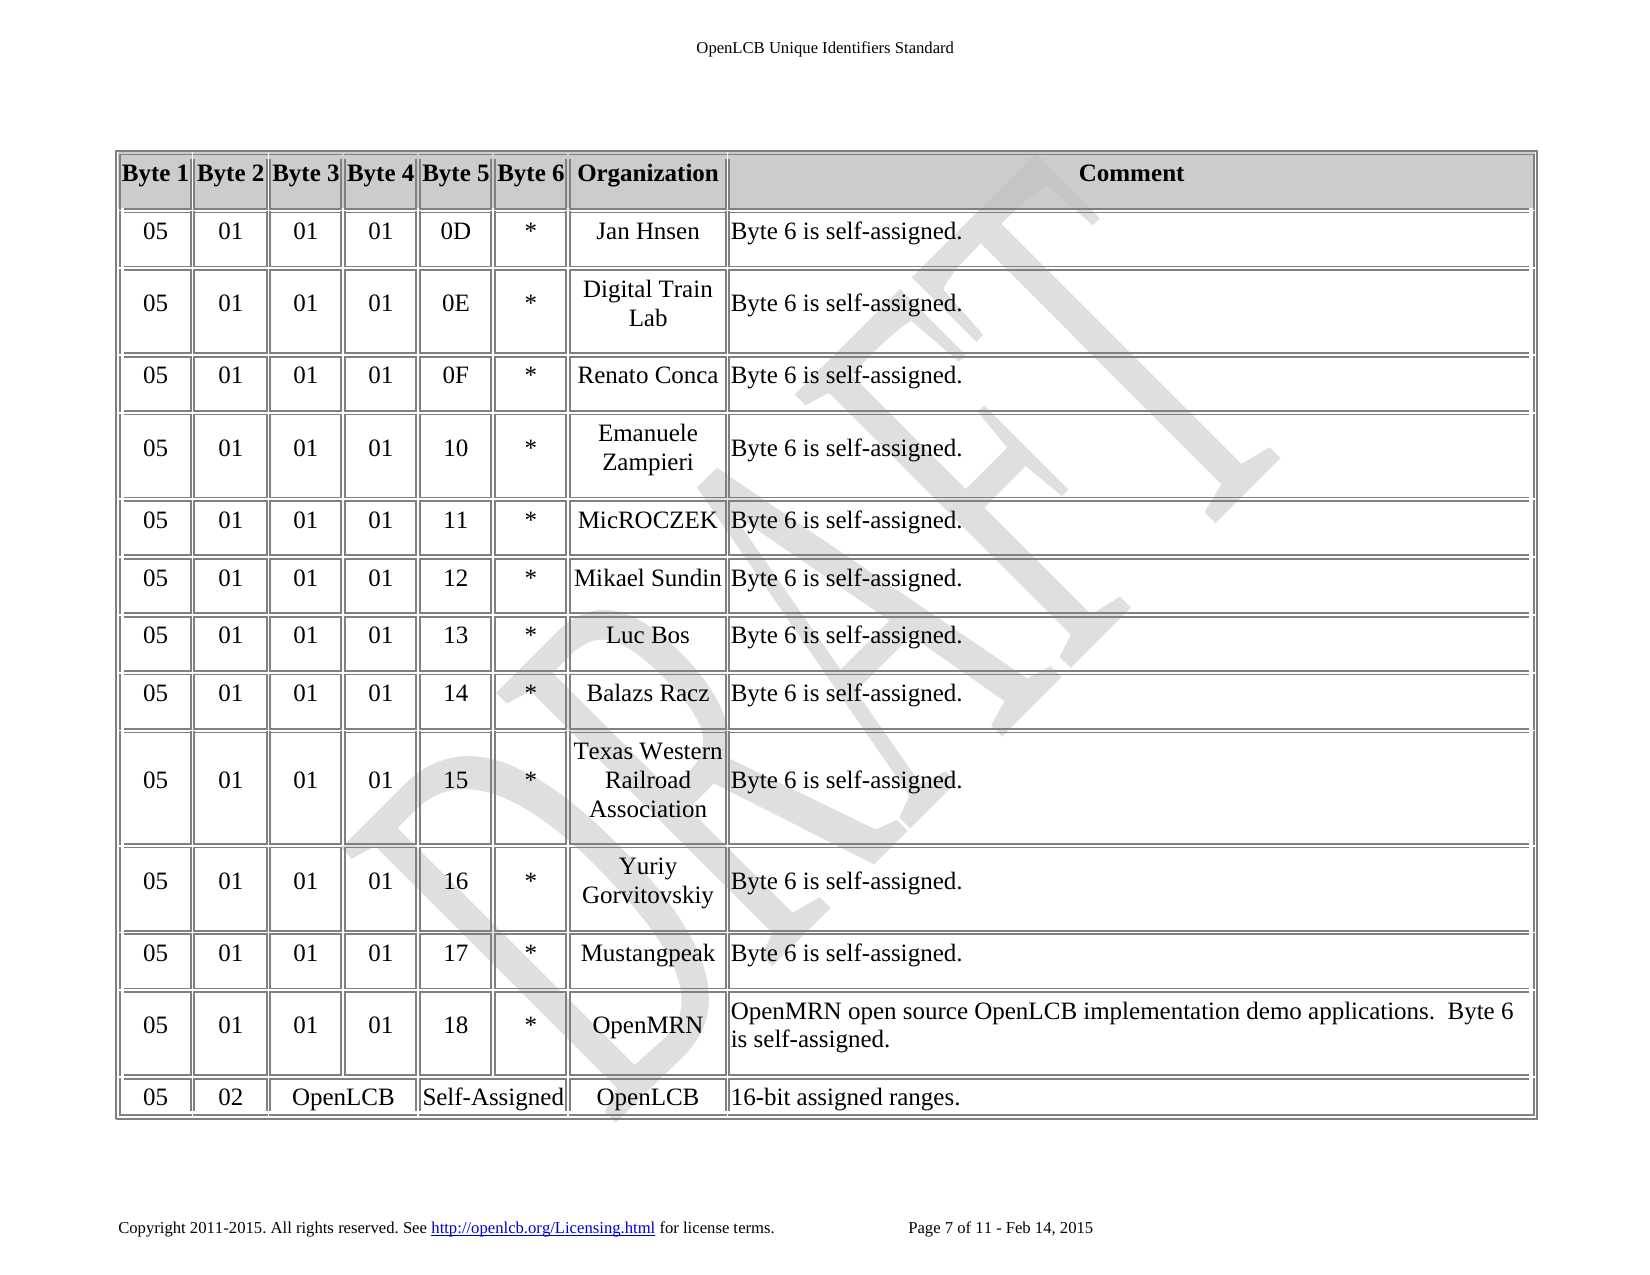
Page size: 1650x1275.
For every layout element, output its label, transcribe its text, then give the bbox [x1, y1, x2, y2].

table_cell 01 [346, 560, 415, 612]
table_cell Byte 6 is self-assigned. [940, 612, 1535, 670]
table_cell 01 [271, 415, 340, 497]
table_header Byte 1 [121, 155, 192, 208]
table_cell 05 [118, 208, 192, 266]
table_cell Renato Conca [571, 358, 725, 410]
table_cell Byte 6 is self-assigned. [730, 358, 845, 410]
table_cell OpenLCB [269, 1074, 418, 1114]
table_cell 01 [346, 358, 415, 410]
table_cell Balazs Racz [571, 675, 700, 728]
table_cell 01 [271, 271, 340, 352]
table_cell 01 [271, 213, 340, 266]
table_cell * [496, 213, 565, 266]
table_cell 01 [346, 848, 415, 930]
table_cell OpenLCB [600, 1090, 610, 1104]
table_cell 05 [118, 670, 192, 728]
table_cell * [496, 693, 565, 728]
table_cell Byte 6 is self-assigned. [858, 675, 1003, 728]
table_cell 18 [421, 993, 490, 1074]
table_cell 01 [346, 733, 415, 841]
table_cell 01 [271, 848, 340, 930]
table_cell Texas Western Railroad Association [692, 785, 725, 843]
table_cell * [496, 271, 565, 352]
table_header Comment [1038, 155, 1533, 208]
table_cell * [496, 733, 565, 796]
table_cell 0D [421, 213, 490, 266]
table_cell 05 [118, 1074, 192, 1114]
table_cell [496, 675, 512, 691]
table_cell 05 [118, 266, 192, 352]
table_header Byte 6 [493, 152, 568, 208]
table_cell 01 [346, 675, 415, 728]
table_cell Yuriy Gorvitovskiy [571, 848, 650, 930]
table_cell 01 [195, 848, 266, 930]
table_cell 15 [421, 790, 490, 843]
table_cell 05 [118, 554, 192, 612]
table_header [1020, 186, 1071, 208]
table_cell Byte 6 is self-assigned. [730, 728, 1535, 843]
table_cell [1046, 266, 1535, 352]
table_cell Byte 6 is self-assigned. [730, 930, 1535, 987]
table_cell 01 [195, 618, 266, 670]
table_cell 01 [271, 618, 340, 670]
table_cell Byte 6 is self-assigned. [1012, 670, 1535, 728]
table_cell Byte 6 is self-assigned. [858, 358, 1146, 410]
table_cell 01 [271, 993, 340, 1074]
table_cell Self-Assigned [418, 1074, 568, 1114]
table_header Byte 2 [193, 155, 268, 208]
table_cell Luc Bos [571, 640, 654, 670]
table_cell 01 [346, 935, 415, 987]
table_cell Texas Western Railroad Association [614, 733, 703, 789]
table_cell [421, 893, 458, 930]
table_header Byte 3 [269, 152, 343, 208]
table_cell 05 [118, 930, 192, 987]
table_cell Mikael Sundin [571, 560, 725, 612]
table_cell 17 [421, 935, 490, 987]
table_cell [496, 796, 565, 843]
table_cell Mustangpeak [571, 935, 679, 987]
table_cell OpenLCB [568, 1074, 616, 1114]
table_cell Byte 6 is self-assigned. [855, 560, 1047, 612]
table_cell Byte 6 is self-assigned. [1133, 352, 1535, 410]
table_cell 01 [195, 213, 266, 266]
table_header Byte 4 [343, 152, 418, 208]
table_cell Byte 6 is self-assigned. [893, 415, 1006, 488]
table_cell Mustangpeak [691, 935, 725, 987]
table_cell OpenMRN [571, 1043, 602, 1074]
table_cell Digital Train Lab [571, 271, 725, 352]
table_cell 01 [271, 560, 340, 612]
table_cell 05 [118, 728, 192, 843]
table_cell OpenLCB [626, 1080, 727, 1114]
table_cell 01 [195, 560, 266, 612]
table_cell 01 [195, 993, 266, 1074]
table_cell [399, 812, 415, 843]
table_cell OpenMRN [571, 993, 681, 1064]
table_cell 05 [118, 410, 192, 497]
table_cell 15 [421, 733, 490, 770]
table_cell 01 [346, 271, 415, 352]
table_cell 01 [195, 358, 266, 410]
table_cell Balazs Racz [702, 675, 725, 715]
table_cell Byte 6 is self-assigned. [766, 560, 875, 612]
table_cell 12 [421, 560, 490, 612]
table_cell Byte 6 is self-assigned. [879, 639, 958, 670]
table_cell * [496, 618, 565, 670]
table_cell 01 [271, 733, 340, 843]
table_cell 01 [346, 502, 415, 554]
table_cell Byte 6 is self-assigned. [730, 213, 975, 266]
table_cell Byte 6 is self-assigned. [1034, 554, 1535, 612]
table_cell Byte 6 is self-assigned. [730, 843, 1535, 930]
table_cell 01 [195, 733, 266, 843]
table_cell [1003, 208, 1535, 266]
table_cell 01 [271, 675, 340, 728]
table_cell 01 [271, 935, 340, 987]
table_cell Byte 6 is self-assigned. [985, 497, 1535, 554]
table_cell * [496, 560, 565, 612]
table_cell 0F [421, 358, 490, 410]
table_cell * [496, 415, 565, 497]
table_cell OpenMRN [596, 1018, 606, 1032]
table_cell * [506, 935, 565, 987]
table_cell 01 [346, 618, 415, 670]
table_cell 01 [346, 415, 415, 497]
table_cell 01 [346, 213, 415, 266]
table_cell Byte 6 is self-assigned. [769, 502, 989, 554]
table_cell 11 [421, 502, 490, 554]
table_cell 05 [118, 843, 192, 930]
table_cell * [496, 502, 565, 554]
table_cell Yuriy Gorvitovskiy [623, 848, 725, 930]
table_cell [496, 968, 515, 987]
table_cell 05 [118, 988, 192, 1074]
table_cell Byte 6 is self-assigned. [996, 467, 1061, 497]
table_cell 01 [195, 271, 266, 352]
table_cell Byte 6 is self-assigned. [730, 271, 1088, 352]
table_cell MicROCZEK [571, 502, 725, 554]
table_cell 01 [346, 993, 415, 1074]
table_cell Luc Bos [638, 618, 725, 670]
table_cell 16-bit assigned ranges. [728, 1074, 1535, 1114]
table_cell Byte 6 is self-assigned. [743, 523, 790, 554]
table_cell 05 [118, 612, 192, 670]
table_cell OpenMRN open source OpenLCB implementation demo applications. Byte 6 is self-assigned. [728, 988, 1535, 1074]
table_header [728, 155, 1033, 208]
table_cell Byte 6 is self-assigned. [730, 675, 861, 728]
table_header Byte 5 [418, 152, 493, 208]
table_cell 05 [118, 497, 192, 554]
table_cell 01 [195, 675, 266, 728]
table_cell * [496, 358, 565, 410]
table_cell Byte 6 is self-assigned. [730, 415, 932, 497]
table_header Organization [568, 152, 727, 208]
table_cell Emanuele Zampieri [571, 415, 725, 497]
table_cell Texas Western Railroad Association [571, 733, 681, 843]
table_cell Jan Hnsen [571, 213, 725, 266]
table_cell 01 [271, 502, 340, 554]
table_cell Byte 6 is self-assigned. [730, 560, 782, 612]
table_cell Byte 6 is self-assigned. [806, 618, 888, 668]
table_cell 02 [193, 1080, 268, 1114]
table_cell OpenMRN [667, 993, 725, 1074]
table_cell Byte 6 is self-assigned. [1191, 410, 1535, 497]
table_cell 13 [421, 618, 490, 670]
table_cell Byte 6 is self-assigned. [995, 415, 1220, 497]
table_cell [961, 245, 1002, 266]
table_cell 01 [195, 502, 266, 554]
table_cell Byte 6 is self-assigned. [730, 618, 821, 670]
table_cell 01 [271, 358, 340, 410]
table_cell 10 [421, 415, 490, 497]
table_cell * [496, 993, 565, 1074]
table_cell 16 [421, 848, 490, 919]
table_cell * [496, 848, 565, 930]
table_cell 01 [195, 935, 266, 987]
table_cell [556, 675, 565, 684]
table_cell 05 [118, 352, 192, 410]
table_cell 14 [421, 675, 490, 728]
table_cell 0E [421, 271, 490, 352]
table_cell 01 [195, 415, 266, 497]
